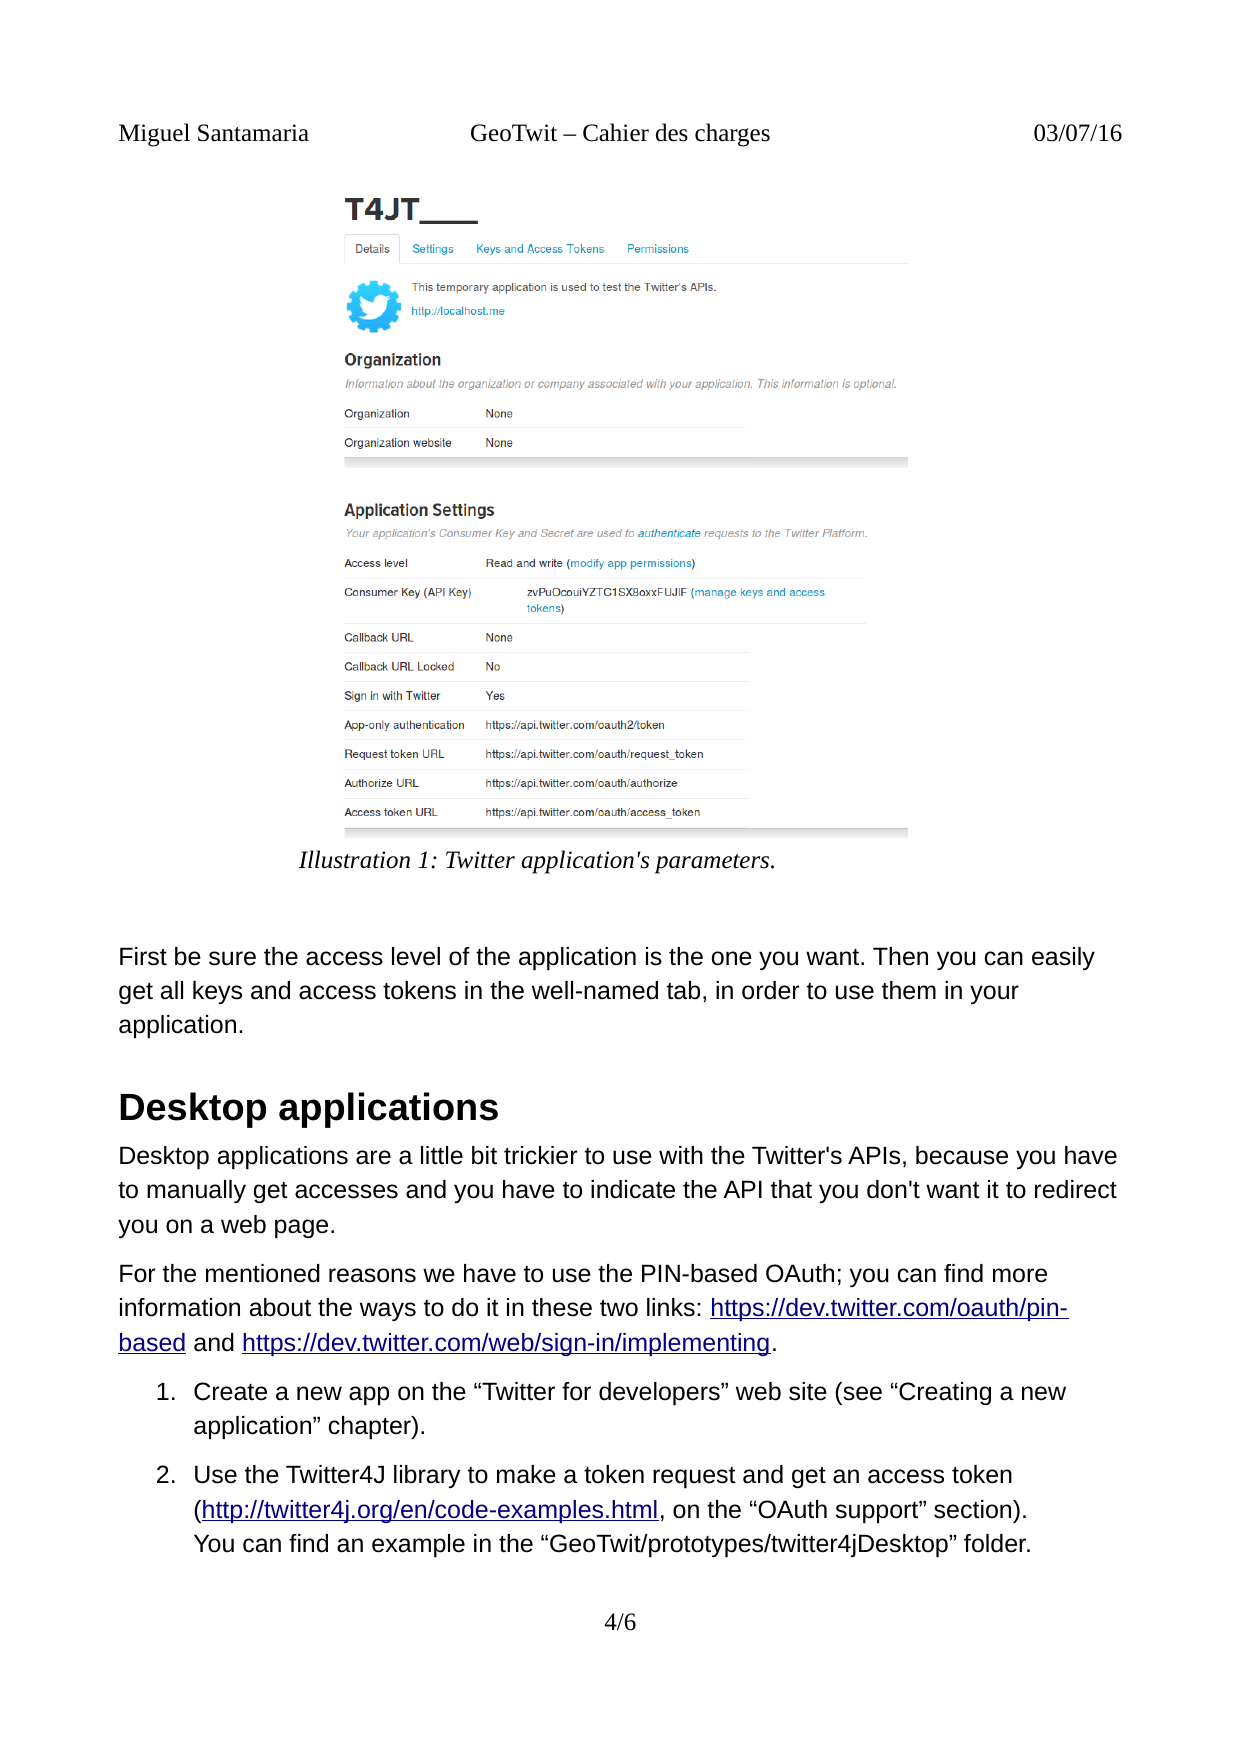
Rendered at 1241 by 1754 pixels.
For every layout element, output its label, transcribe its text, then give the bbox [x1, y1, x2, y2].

text Illustration 1: Twitter application's parameters. [298, 189, 942, 874]
text Desktop applications are a little bit trickier to use with the Twitter's APIs, because you have to manually get accesses and you have to indicate the API that you don't want it to redirect you on a web page. [118, 1141, 1122, 1238]
list Create a new app on the “Twitter for developers” web site (see “Creating a new application” chapter). [156, 1377, 1122, 1440]
text For the mentioned reasons we have to use the PIN-based OAuth; you can find more information about the ways to do it in these two links: https://dev.twitter.com/oauth/pin-based and https://dev.twitter.com/web/sign-in/implementing. [118, 1259, 1122, 1356]
list Use the Twitter4J library to make a token request and get an access token (http://twitter4j.org/en/code-examples.html, on the “OAuth support” section). You can find an example in the “GeoTwit/prototypes/twitter4jDesktop” folder. [156, 1460, 1122, 1558]
subtitle Desktop applications [118, 1084, 1122, 1128]
text First be sure the access level of the application is the one you want. Then you can easily get all keys and access tokens in the well-named tab, in order to use them in your application. [118, 941, 1122, 1039]
picture [332, 188, 908, 845]
